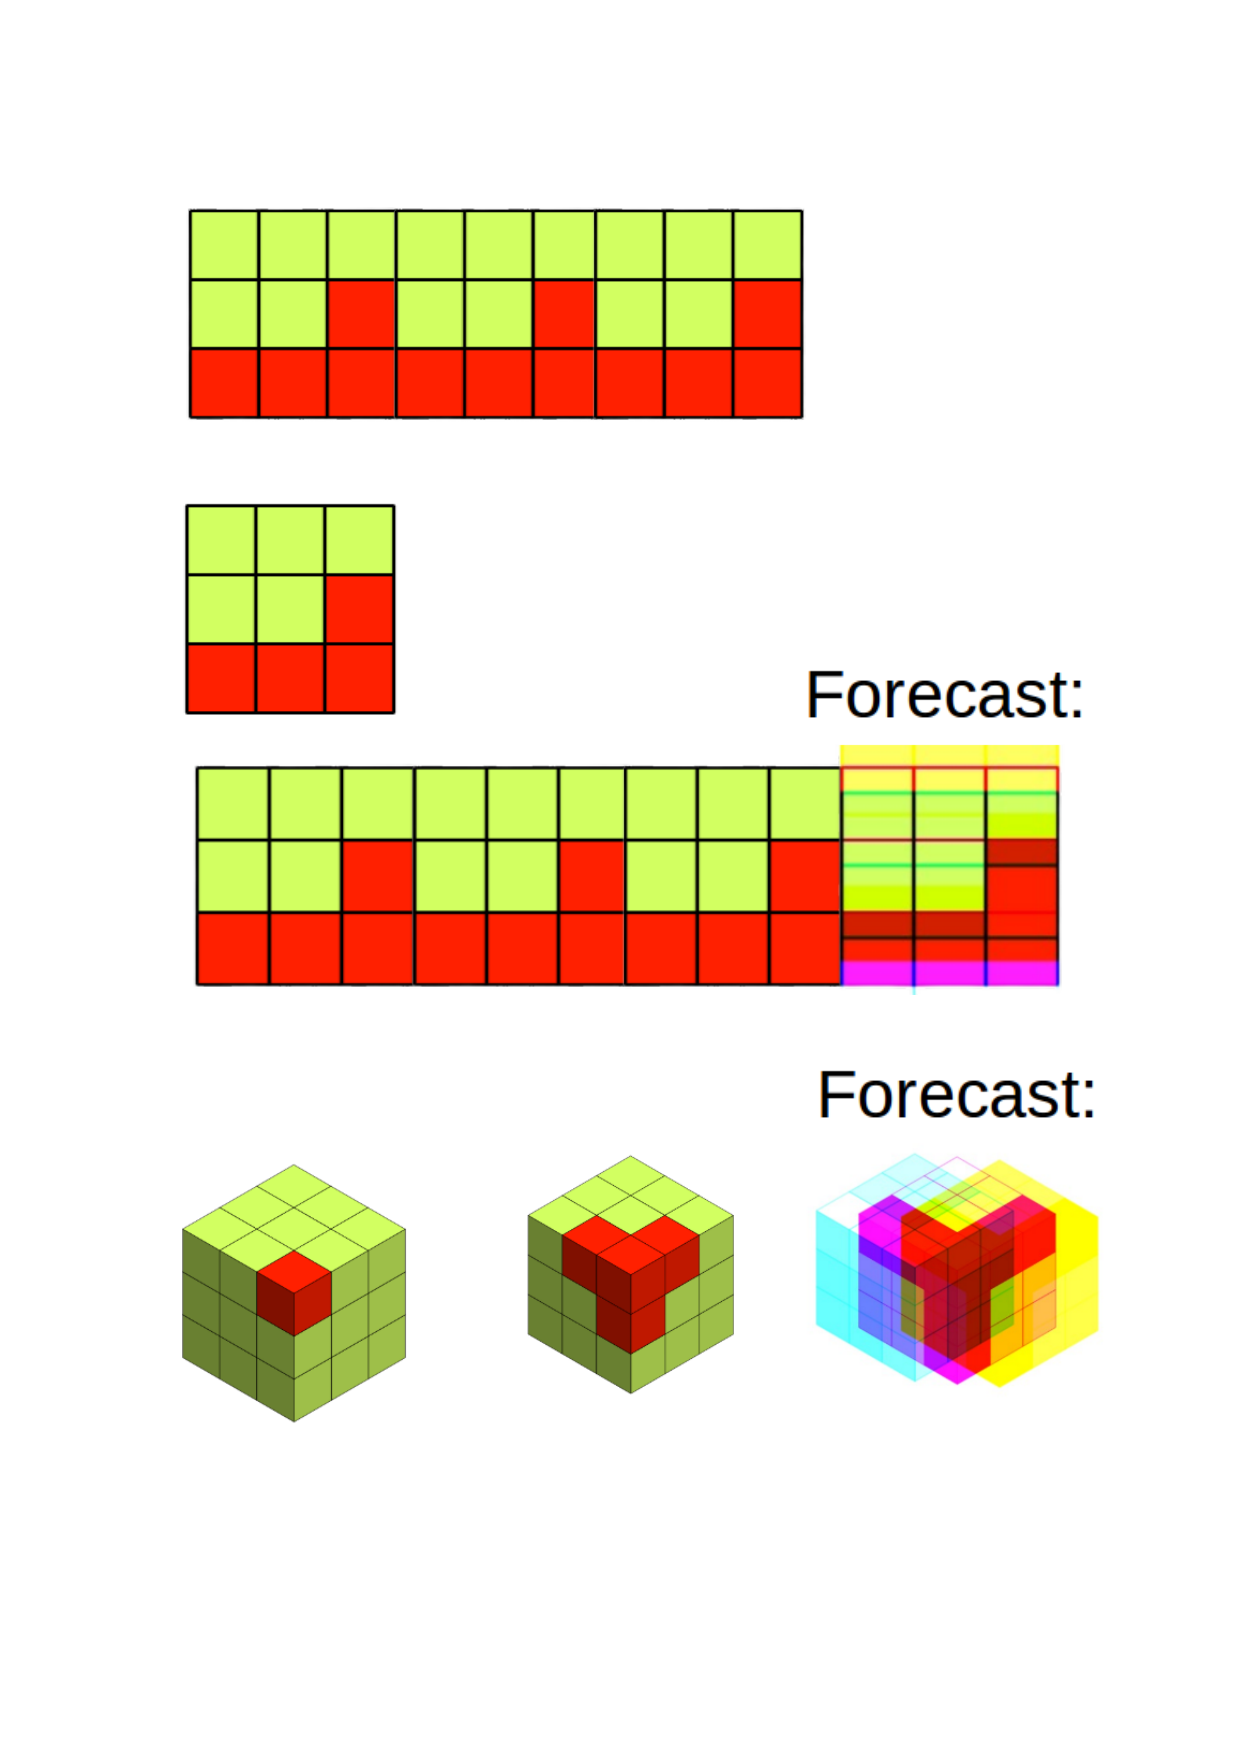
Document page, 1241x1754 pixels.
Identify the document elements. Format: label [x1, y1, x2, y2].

picture [807, 1065, 1116, 1132]
picture [170, 484, 1104, 995]
picture [183, 203, 821, 442]
picture [121, 1143, 1125, 1430]
